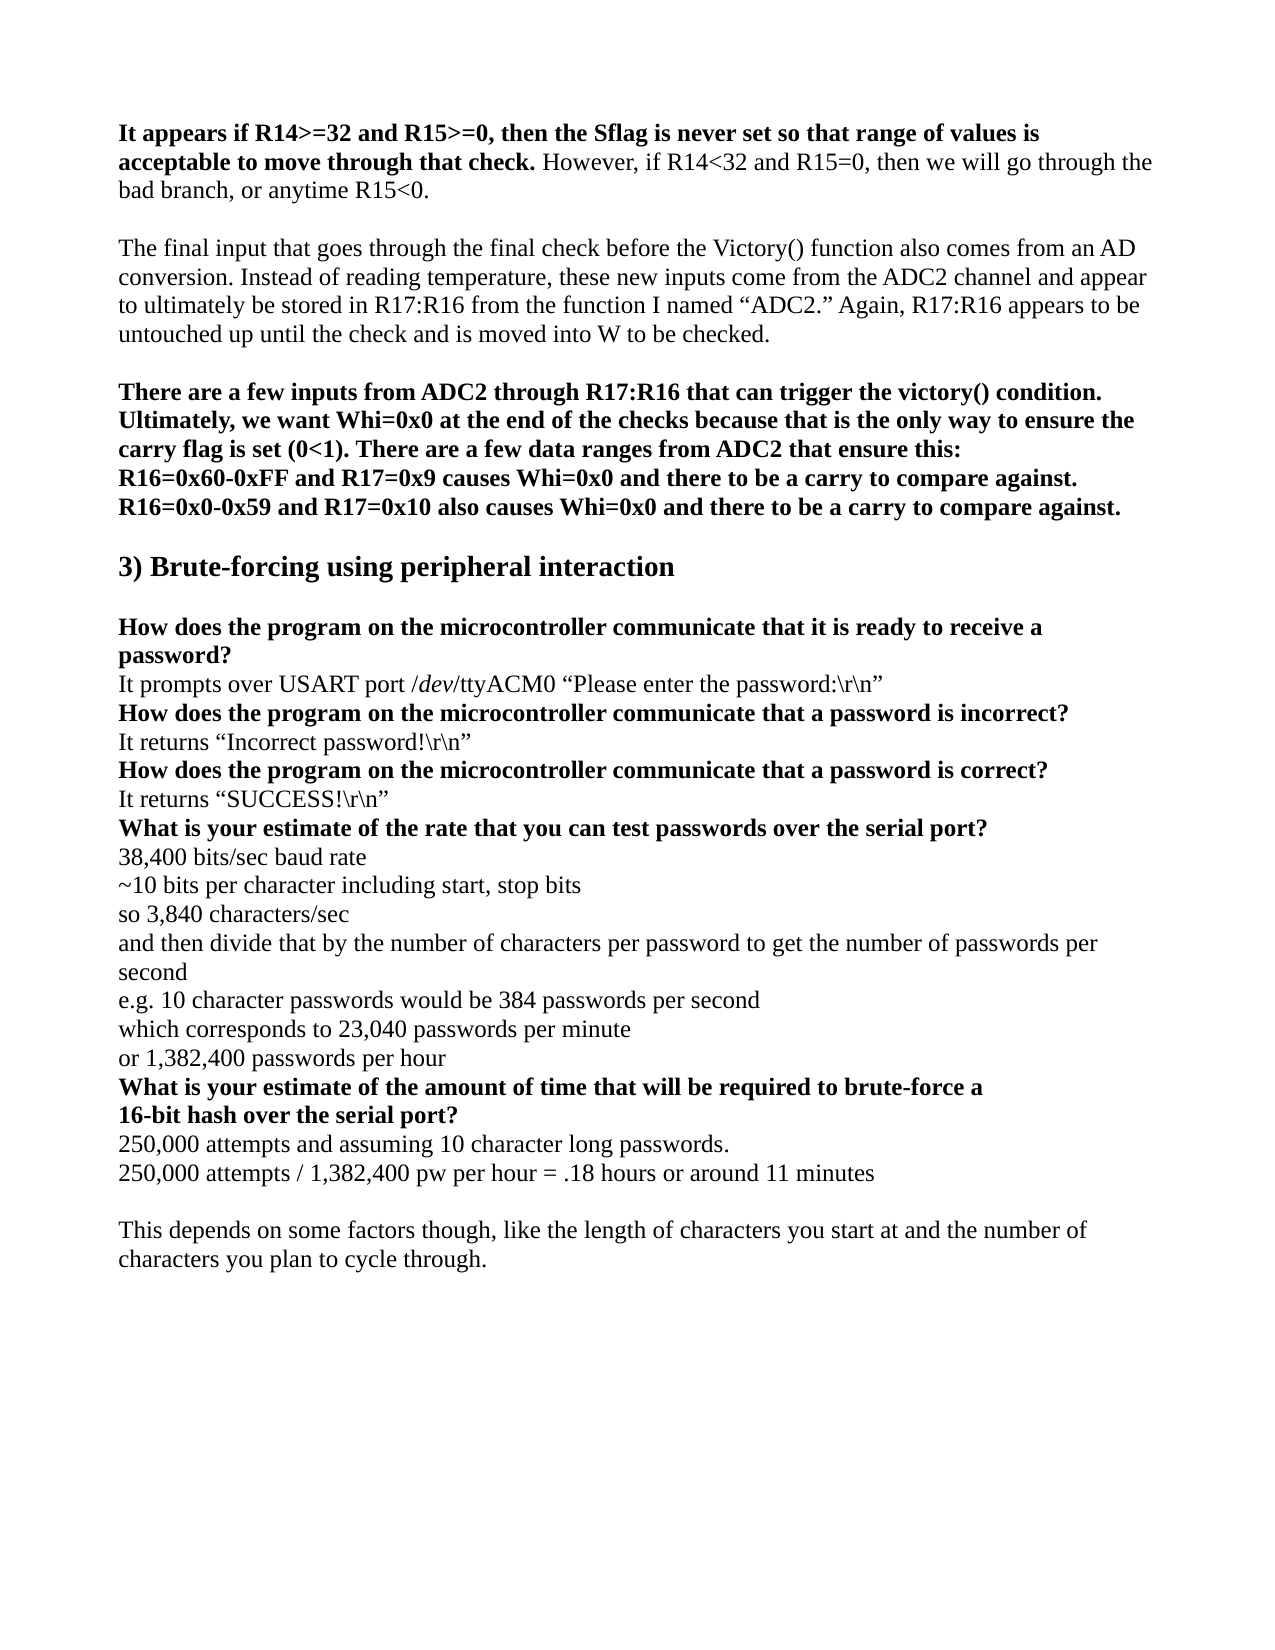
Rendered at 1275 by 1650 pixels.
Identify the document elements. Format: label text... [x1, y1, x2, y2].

text or 1,382,400 passwords per hour [118, 1043, 1157, 1072]
text which corresponds to 23,040 passwords per minute [118, 1014, 1157, 1043]
text It appears if R14>=32 and R15>=0, then the Sflag is never set so that range of values is acceptable to move through that check. However, if R14<32 and R15=0, then we will go through the bad branch, or anytime R15<0. [118, 118, 1157, 204]
text so 3,840 characters/sec [118, 899, 1157, 928]
text There are a few inputs from ADC2 through R17:R16 that can trigger the victory() condition. Ultimately, we want Whi=0x0 at the end of the checks because that is the only way to ensure the carry flag is set (0<1). There are a few data ranges from ADC2 that ensure this: [118, 377, 1157, 463]
text ~10 bits per character including start, stop bits [118, 870, 1157, 899]
text It returns “Incorrect password!\r\n” [118, 727, 1157, 755]
text How does the program on the microcontroller communicate that a password is incorrect? [118, 698, 1157, 727]
text What is your estimate of the amount of time that will be required to brute-force a [118, 1072, 1157, 1100]
text How does the program on the microcontroller communicate that it is ready to receive a password? [118, 612, 1157, 669]
text The final input that goes through the final check before the Victory() function also comes from an AD conversion. Instead of reading temperature, these new inputs come from the ADC2 channel and appear to ultimately be stored in R17:R16 from the function I named “ADC2.” Again, R17:R16 appears to be untouched up until the check and is moved into W to be checked. [118, 233, 1157, 348]
text 250,000 attempts / 1,382,400 pw per hour = .18 hours or around 11 minutes [118, 1158, 1157, 1187]
text 16-bit hash over the serial port? [118, 1100, 1157, 1129]
text 250,000 attempts and assuming 10 character long passwords. [118, 1129, 1157, 1158]
text and then divide that by the number of characters per password to get the number of passwords per second [118, 928, 1157, 985]
text How does the program on the microcontroller communicate that a password is correct? [118, 755, 1157, 784]
text 3) Brute-forcing using peripheral interaction [118, 549, 1157, 583]
text It returns “SUCCESS!\r\n” [118, 784, 1157, 813]
text e.g. 10 character passwords would be 384 passwords per second [118, 985, 1157, 1014]
text R16=0x0-0x59 and R17=0x10 also causes Whi=0x0 and there to be a carry to compare against. [118, 492, 1157, 521]
text What is your estimate of the rate that you can test passwords over the serial port? [118, 813, 1157, 842]
text It prompts over USART port /dev/ttyACM0 “Please enter the password:\r\n” [118, 669, 1157, 698]
text 38,400 bits/sec baud rate [118, 842, 1157, 870]
text This depends on some factors though, like the length of characters you start at and the number of characters you plan to cycle through. [118, 1215, 1157, 1273]
text R16=0x60-0xFF and R17=0x9 causes Whi=0x0 and there to be a carry to compare against. [118, 463, 1157, 492]
